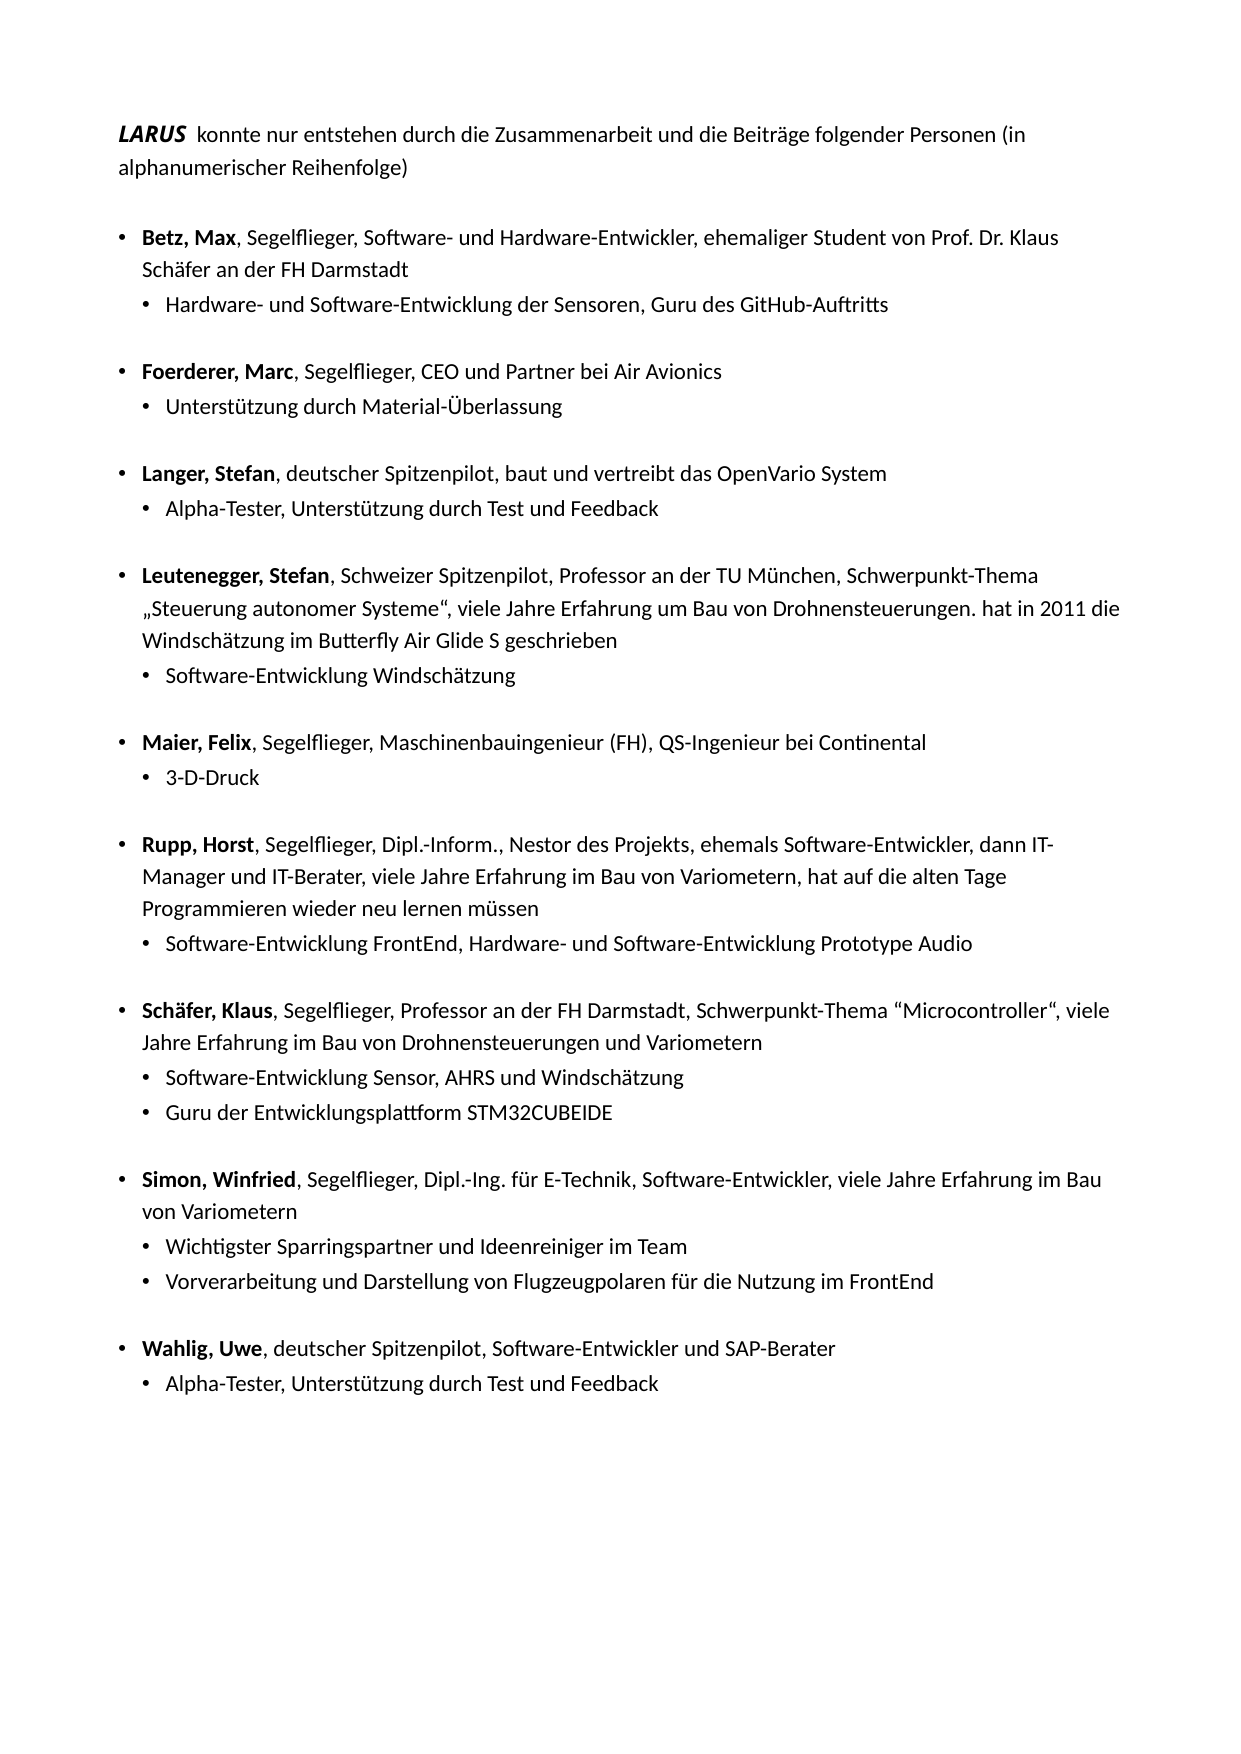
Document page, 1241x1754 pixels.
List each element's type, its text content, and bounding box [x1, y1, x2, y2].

list Software-Entwicklung Sensor, AHRS und Windschätzung [142, 1063, 1122, 1091]
list Guru der Entwicklungsplattform STM32CUBEIDE [142, 1098, 1122, 1158]
list Vorverarbeitung und Darstellung von Flugzeugpolaren für die Nutzung im FrontEnd [142, 1267, 1122, 1327]
text LARUS konnte nur entstehen durch die Zusammenarbeit und die Beiträge folgender Personen (in alphanumerischer Reihenfolge) [118, 118, 1122, 182]
list Maier, Felix, Segelflieger, Maschinenbauingenieur (FH), QS-Ingenieur bei Continental [118, 728, 1122, 756]
list Simon, Winfried, Segelflieger, Dipl.-Ing. für E-Technik, Software-Entwickler, viele Jahre Erfahrung im Bau von Variometern [118, 1165, 1122, 1225]
list Foerderer, Marc, Segelflieger, CEO und Partner bei Air Avionics [118, 357, 1122, 386]
list Schäfer, Klaus, Segelflieger, Professor an der FH Darmstadt, Schwerpunkt-Thema “Microcontroller“, viele Jahre Erfahrung im Bau von Drohnensteuerungen und Variometern [118, 996, 1122, 1056]
list Rupp, Horst, Segelflieger, Dipl.-Inform., Nestor des Projekts, ehemals Software-Entwickler, dann IT-Manager und IT-Berater, viele Jahre Erfahrung im Bau von Variometern, hat auf die alten Tage Programmieren wieder neu lernen müssen [118, 830, 1122, 922]
list Software-Entwicklung FrontEnd, Hardware- und Software-Entwicklung Prototype Audio [142, 929, 1122, 989]
list Alpha-Tester, Unterstützung durch Test und Feedback [142, 494, 1122, 554]
list Leutenegger, Stefan, Schweizer Spitzenpilot, Professor an der TU München, Schwerpunkt-Thema „Steuerung autonomer Systeme“, viele Jahre Erfahrung um Bau von Drohnensteuerungen. hat in 2011 die Windschätzung im Butterfly Air Glide S geschrieben [118, 561, 1122, 654]
list 3-D-Druck [142, 763, 1122, 823]
list Alpha-Tester, Unterstützung durch Test und Feedback [142, 1369, 1122, 1397]
list Unterstützung durch Material-Überlassung [142, 392, 1122, 453]
list Langer, Stefan, deutscher Spitzenpilot, baut und vertreibt das OpenVario System [118, 459, 1122, 487]
list Wichtigster Sparringspartner und Ideenreiniger im Team [142, 1232, 1122, 1260]
list Wahlig, Uwe, deutscher Spitzenpilot, Software-Entwickler und SAP-Berater [118, 1334, 1122, 1362]
list Betz, Max, Segelflieger, Software- und Hardware-Entwickler, ehemaliger Student von Prof. Dr. Klaus Schäfer an der FH Darmstadt [118, 223, 1122, 283]
list Software-Entwicklung Windschätzung [142, 661, 1122, 721]
list Hardware- und Software-Entwicklung der Sensoren, Guru des GitHub-Auftritts [142, 290, 1122, 351]
